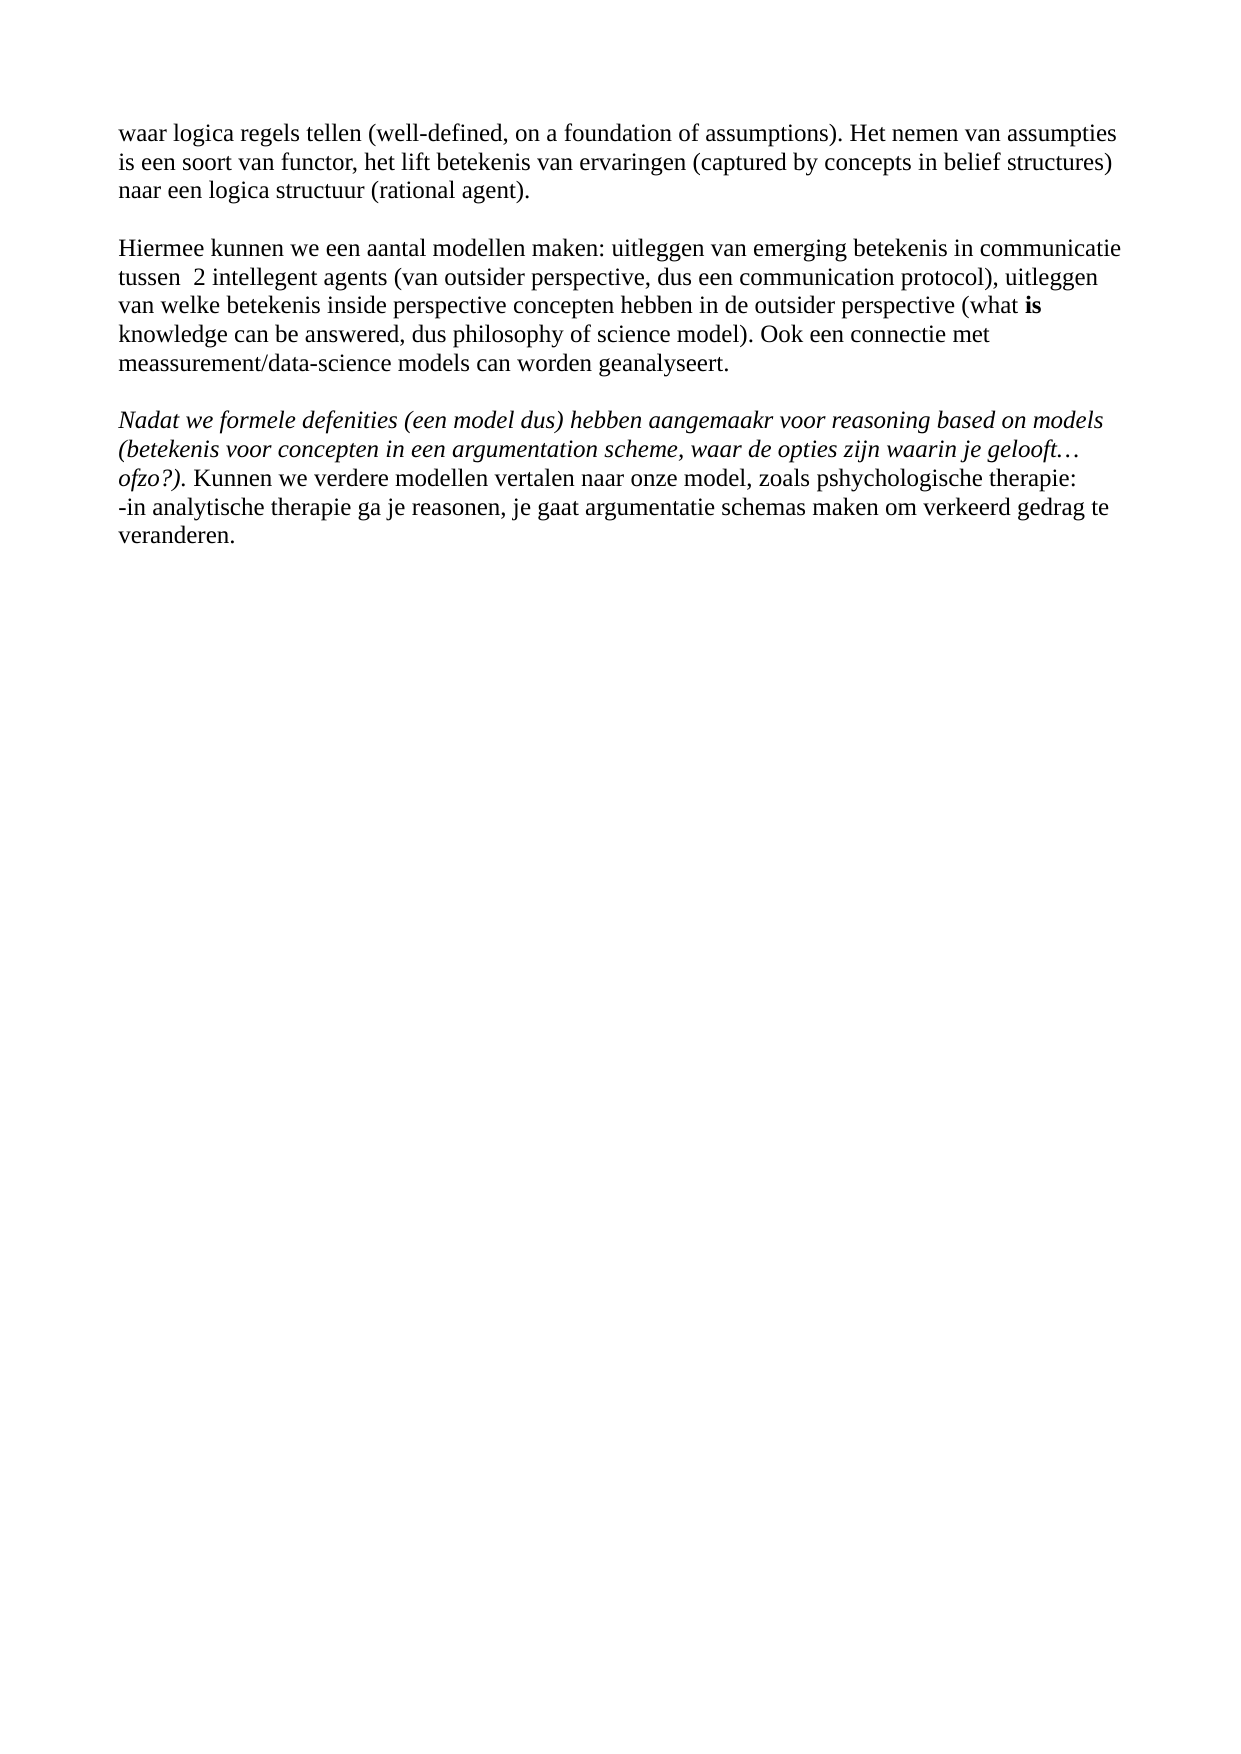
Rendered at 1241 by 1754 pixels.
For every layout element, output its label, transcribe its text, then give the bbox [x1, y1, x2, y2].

text Nadat we formele defenities (een model dus) hebben aangemaakr voor reasoning based on models (betekenis voor concepten in een argumentation scheme, waar de opties zijn waarin je gelooft… ofzo?). Kunnen we verdere modellen vertalen naar onze model, zoals pshychologische therapie: [118, 406, 1122, 492]
text -in analytische therapie ga je reasonen, je gaat argumentatie schemas maken om verkeerd gedrag te veranderen. [118, 492, 1122, 549]
text waar logica regels tellen (well-defined, on a foundation of assumptions). Het nemen van assumpties is een soort van functor, het lift betekenis van ervaringen (captured by concepts in belief structures) naar een logica structuur (rational agent). [118, 118, 1122, 204]
text Hiermee kunnen we een aantal modellen maken: uitleggen van emerging betekenis in communicatie tussen 2 intellegent agents (van outsider perspective, dus een communication protocol), uitleggen van welke betekenis inside perspective concepten hebben in de outsider perspective (what is knowledge can be answered, dus philosophy of science model). Ook een connectie met meassurement/data-science models can worden geanalyseert. [118, 233, 1122, 377]
